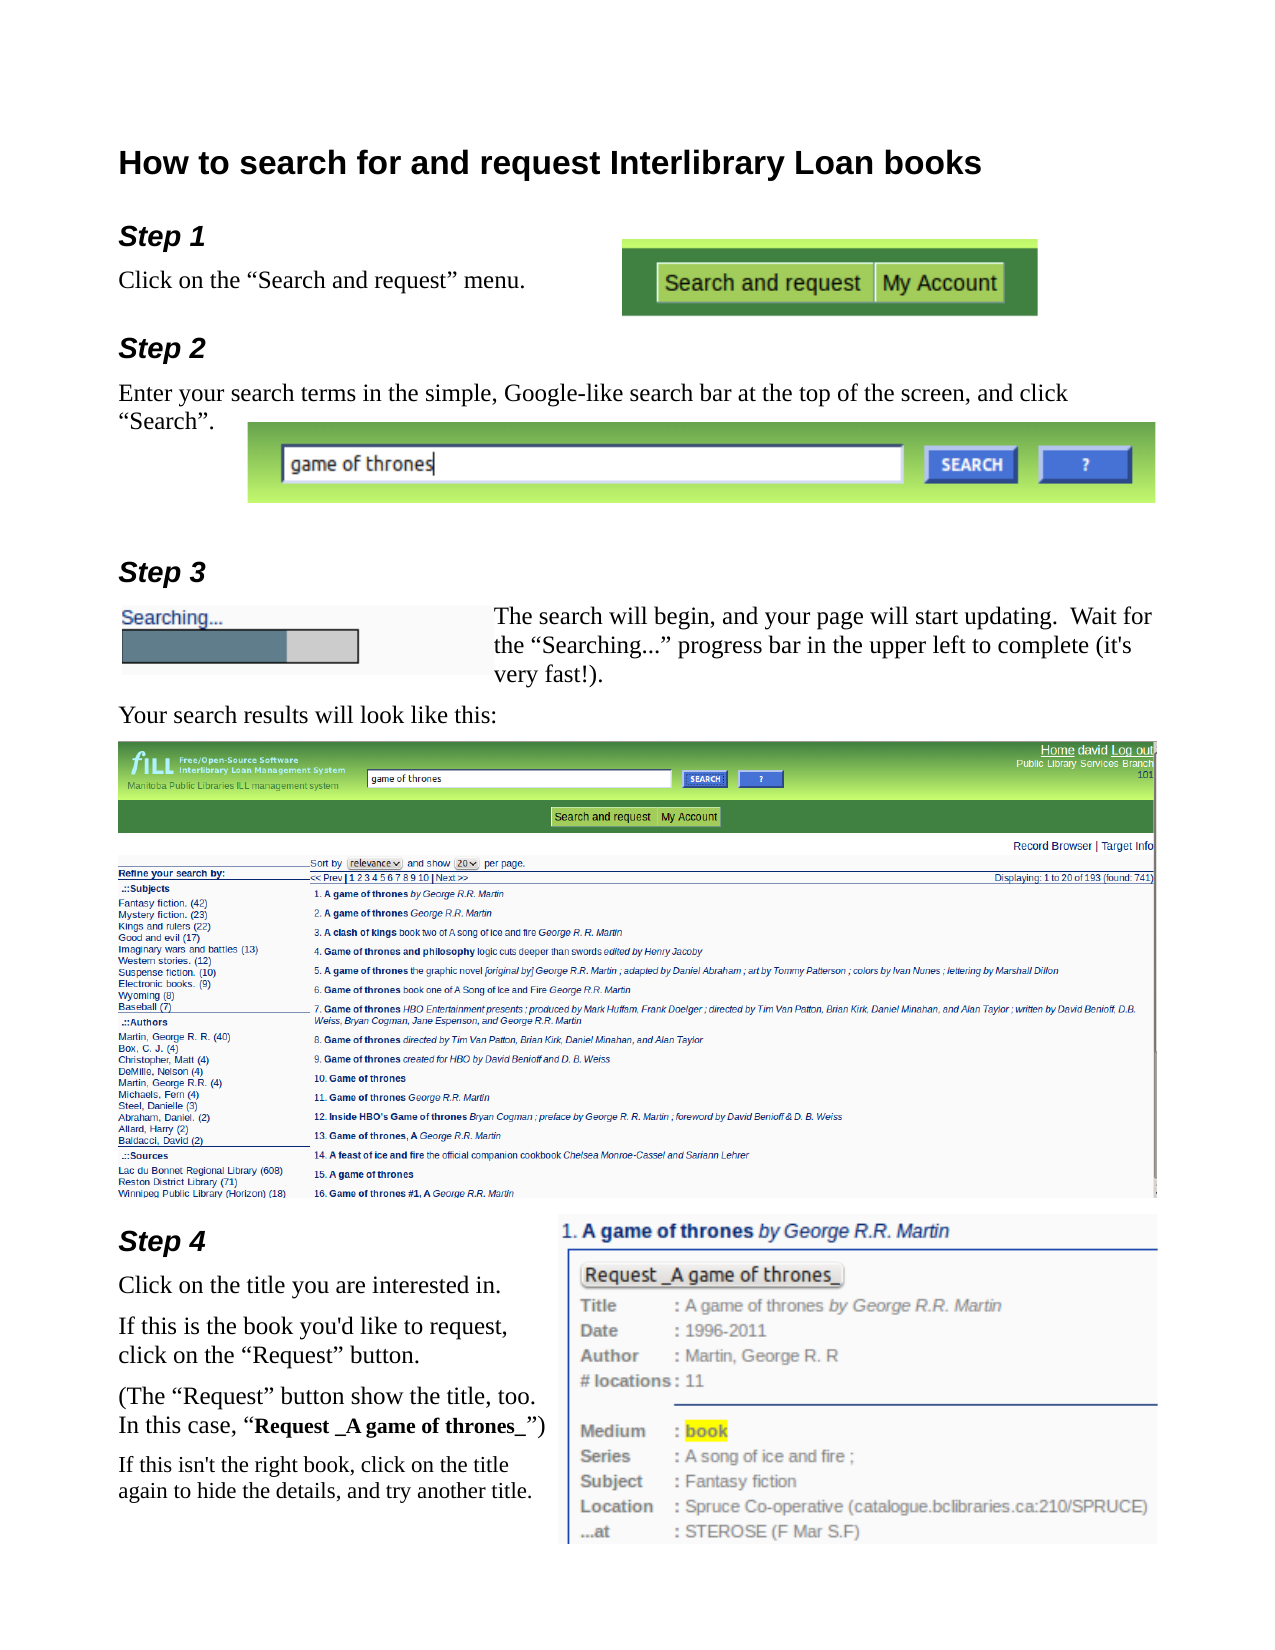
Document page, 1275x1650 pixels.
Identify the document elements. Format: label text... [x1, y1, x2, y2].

text Enter your search terms in the simple, Google-like search bar at the top of the screen, and click “Search”. [118, 378, 1157, 435]
text Your search results will look like this: [118, 700, 1157, 729]
subtitle Step 3 [118, 555, 1157, 589]
text If this isn't the right book, click on the title again to hide the details, and try another title. [118, 1451, 557, 1504]
picture [122, 590, 494, 675]
text (The “Request” button show the title, too. In this case, “Request _A game of thrones_”) [118, 1381, 557, 1439]
text The search will begin, and your page will start updating. Wait for the “Searching...” progress bar in the upper left to complete (it's very fast!). [118, 601, 1157, 687]
subtitle How to search for and request Interlibrary Loan books [118, 143, 1157, 182]
text [1038, 265, 1157, 294]
picture [622, 239, 1038, 324]
text Click on the “Search and request” menu. [118, 265, 622, 294]
subtitle Step 1 [118, 219, 1157, 253]
text If this is the book you'd like to request, click on the “Request” button. [118, 1311, 557, 1369]
picture [557, 1214, 1158, 1544]
picture [118, 741, 1157, 1198]
picture [247, 422, 1156, 503]
subtitle Step 4 [118, 1224, 557, 1258]
text Click on the title you are interested in. [118, 1270, 557, 1299]
subtitle Step 2 [118, 332, 1157, 365]
